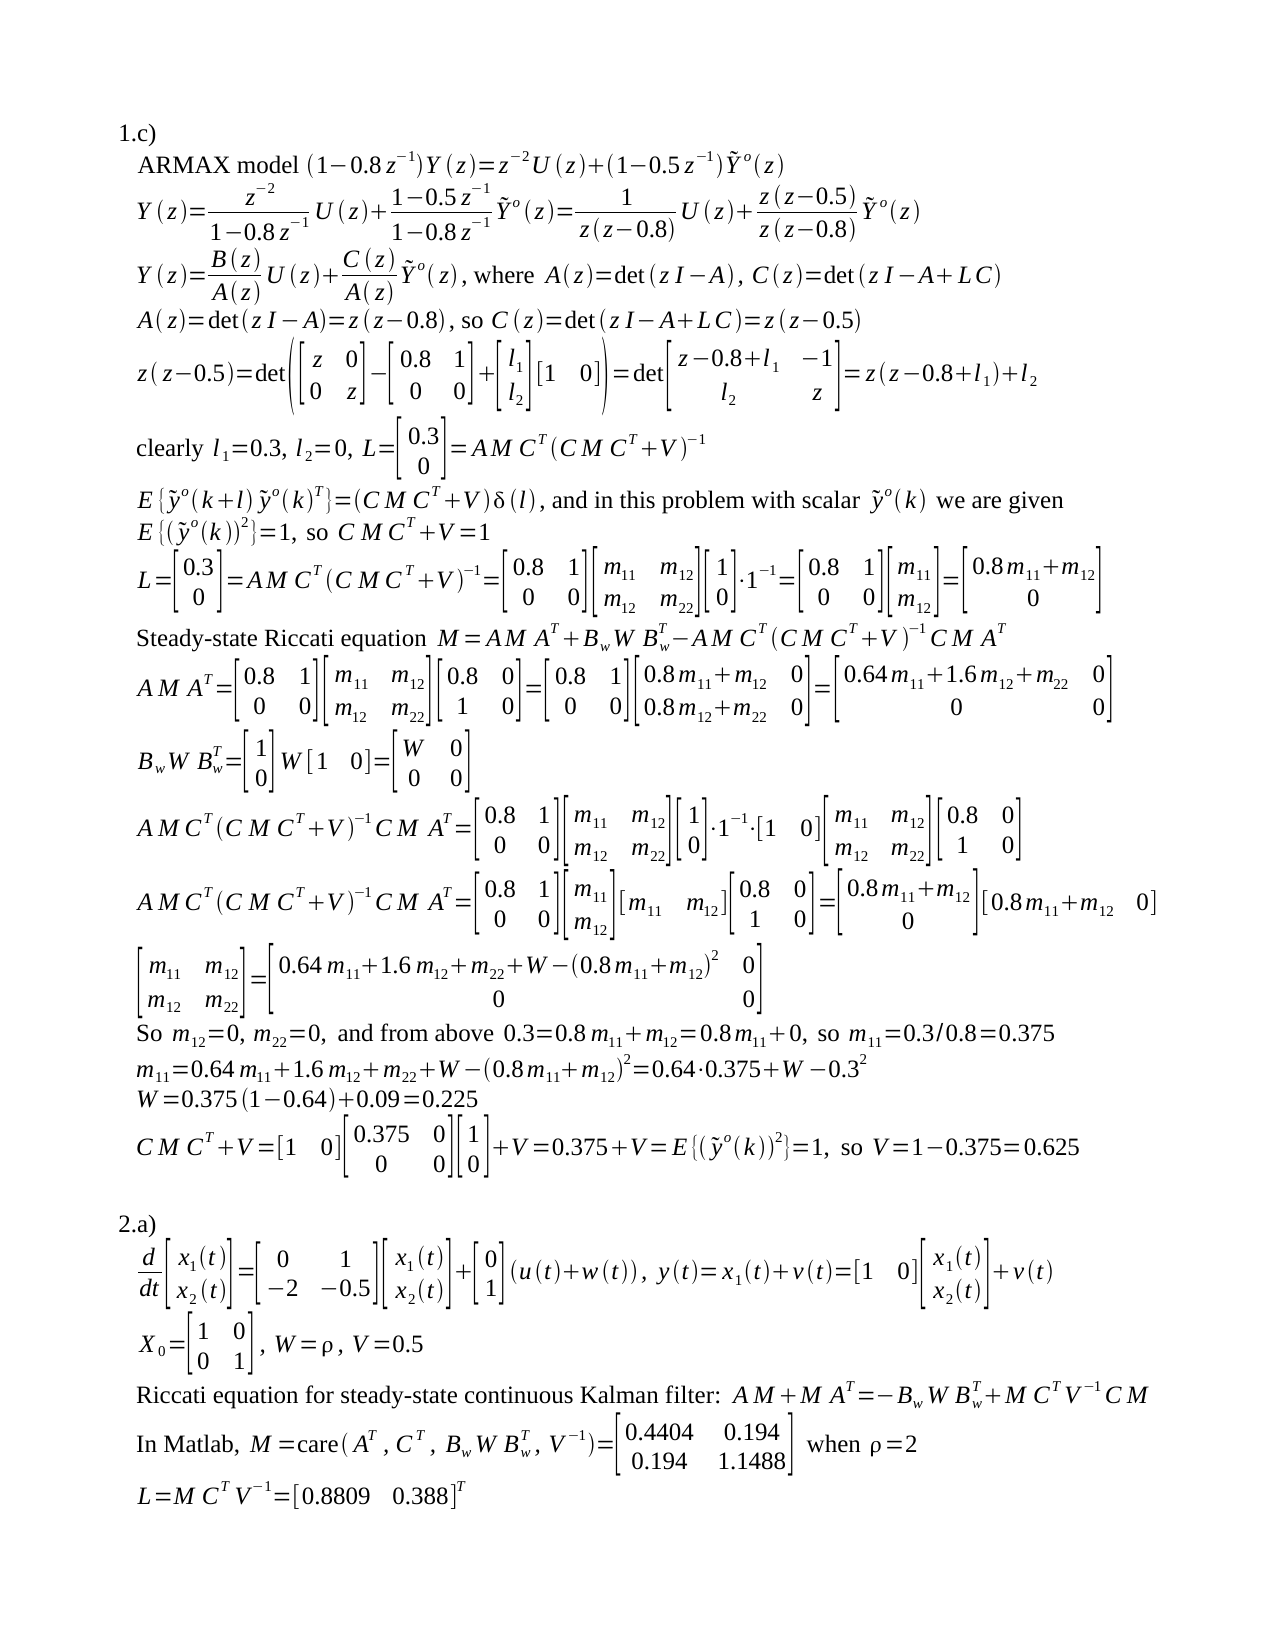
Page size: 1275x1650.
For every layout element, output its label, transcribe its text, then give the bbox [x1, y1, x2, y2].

text 1.c) [118, 118, 1157, 147]
text 2.a) [118, 1209, 1157, 1237]
